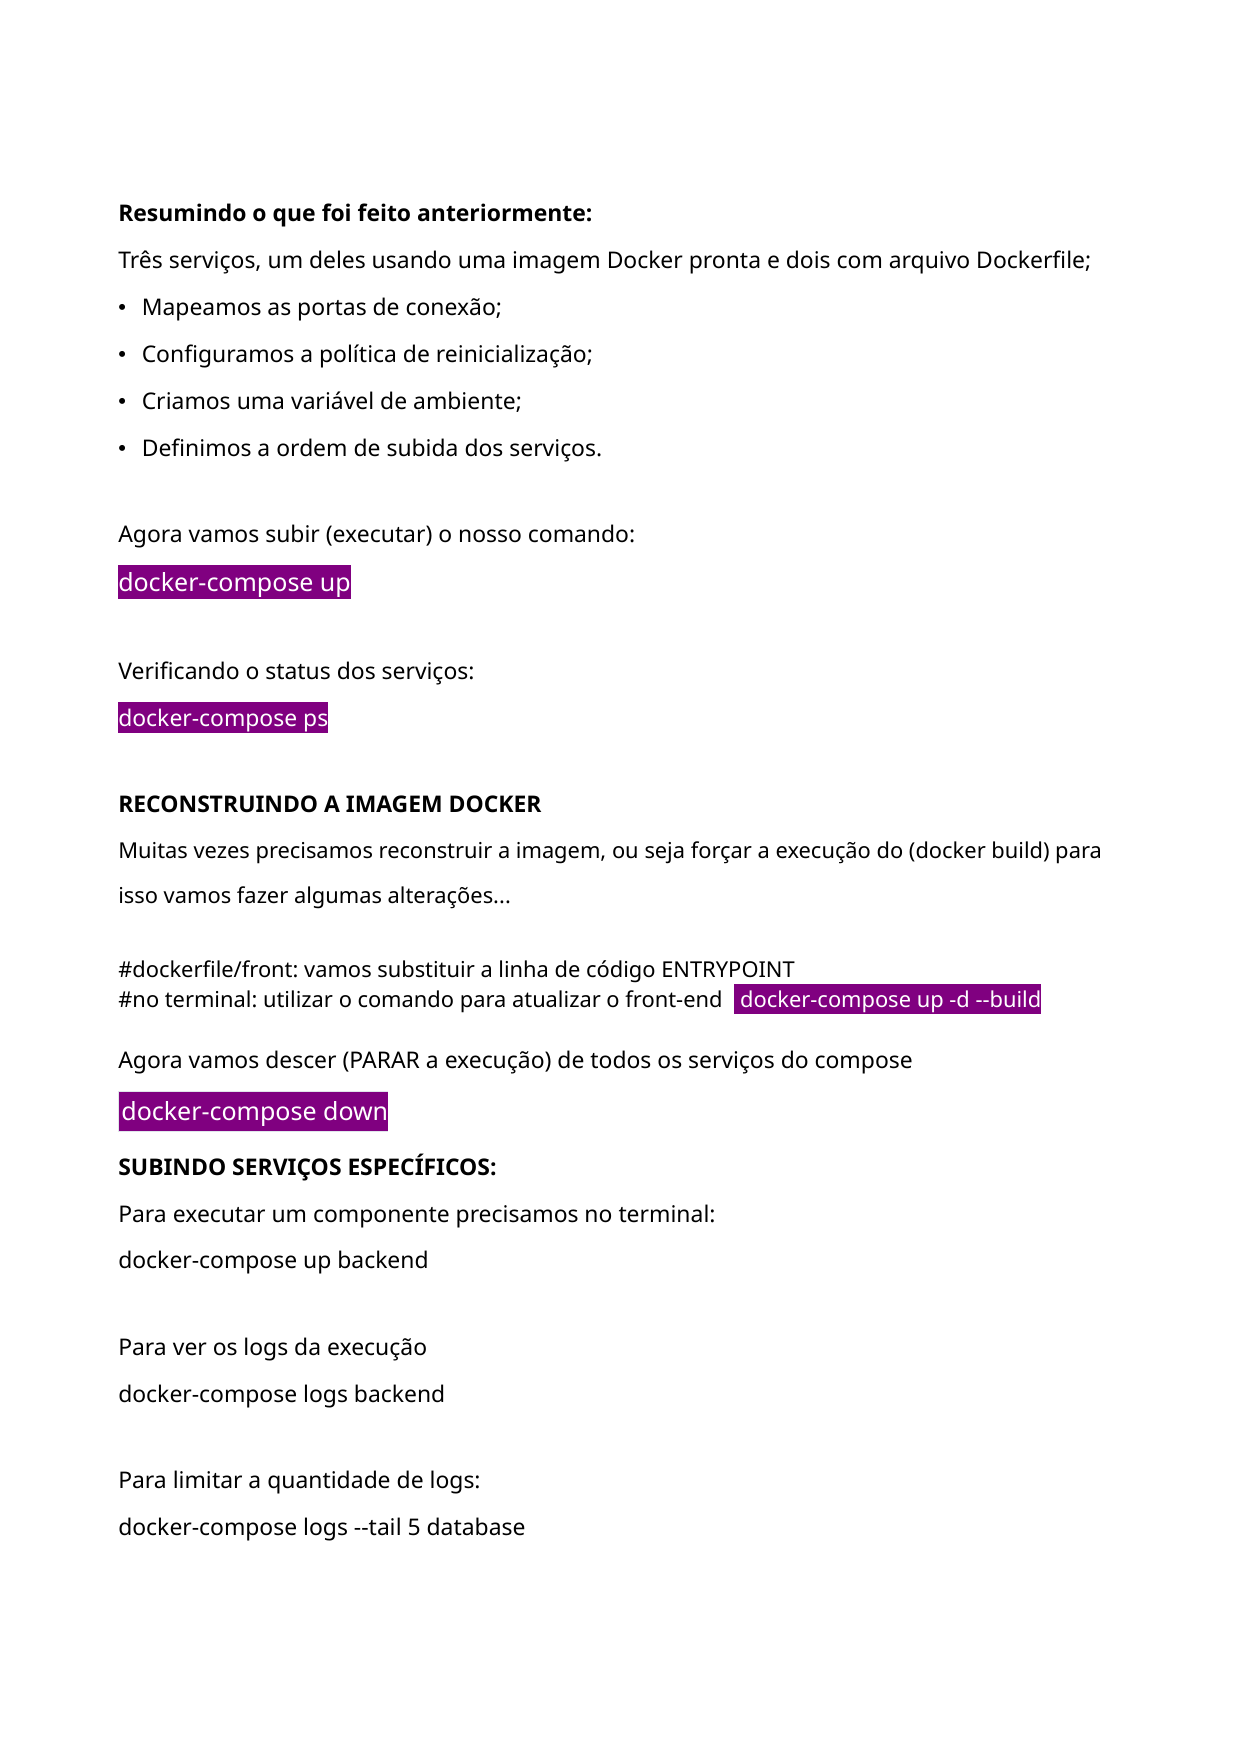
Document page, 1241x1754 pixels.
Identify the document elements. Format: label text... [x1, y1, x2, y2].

text docker-compose ps [118, 702, 1122, 733]
text Verificando o status dos serviços: [118, 655, 1122, 686]
text #dockerfile/front: vamos substituir a linha de código ENTRYPOINT [118, 954, 1122, 984]
text docker-compose logs backend [118, 1378, 1122, 1409]
list Configuramos a política de reinicialização; [118, 338, 1122, 369]
text Para limitar a quantidade de logs: [118, 1464, 1122, 1495]
text RECONSTRUINDO A IMAGEM DOCKER [118, 788, 1122, 820]
text Agora vamos descer (PARAR a execução) de todos os serviços do compose [118, 1044, 1122, 1075]
text Muitas vezes precisamos reconstruir a imagem, ou seja forçar a execução do (docker build) para isso vamos fazer algumas alterações... [118, 835, 1122, 910]
text docker-compose down [119, 1091, 1122, 1131]
text Agora vamos subir (executar) o nosso comando: [118, 518, 1122, 549]
list Definimos a ordem de subida dos serviços. [118, 431, 1122, 463]
text docker-compose logs --tail 5 database [118, 1511, 1122, 1542]
text #no terminal: utilizar o comando para atualizar o front-end docker-compose up -d --build [118, 984, 1122, 1014]
text Para ver os logs da execução [118, 1331, 1122, 1362]
text docker-compose up [118, 565, 1122, 599]
list Criamos uma variável de ambiente; [118, 384, 1122, 416]
list Mapeamos as portas de conexão; [118, 291, 1122, 322]
text Para executar um componente precisamos no terminal: docker-compose up backend [118, 1198, 1122, 1276]
text Três serviços, um deles usando uma imagem Docker pronta e dois com arquivo Dockerfile; [118, 244, 1122, 275]
text SUBINDO SERVIÇOS ESPECÍFICOS: [118, 1151, 1122, 1182]
text Resumindo o que foi feito anteriormente: [118, 197, 1122, 228]
